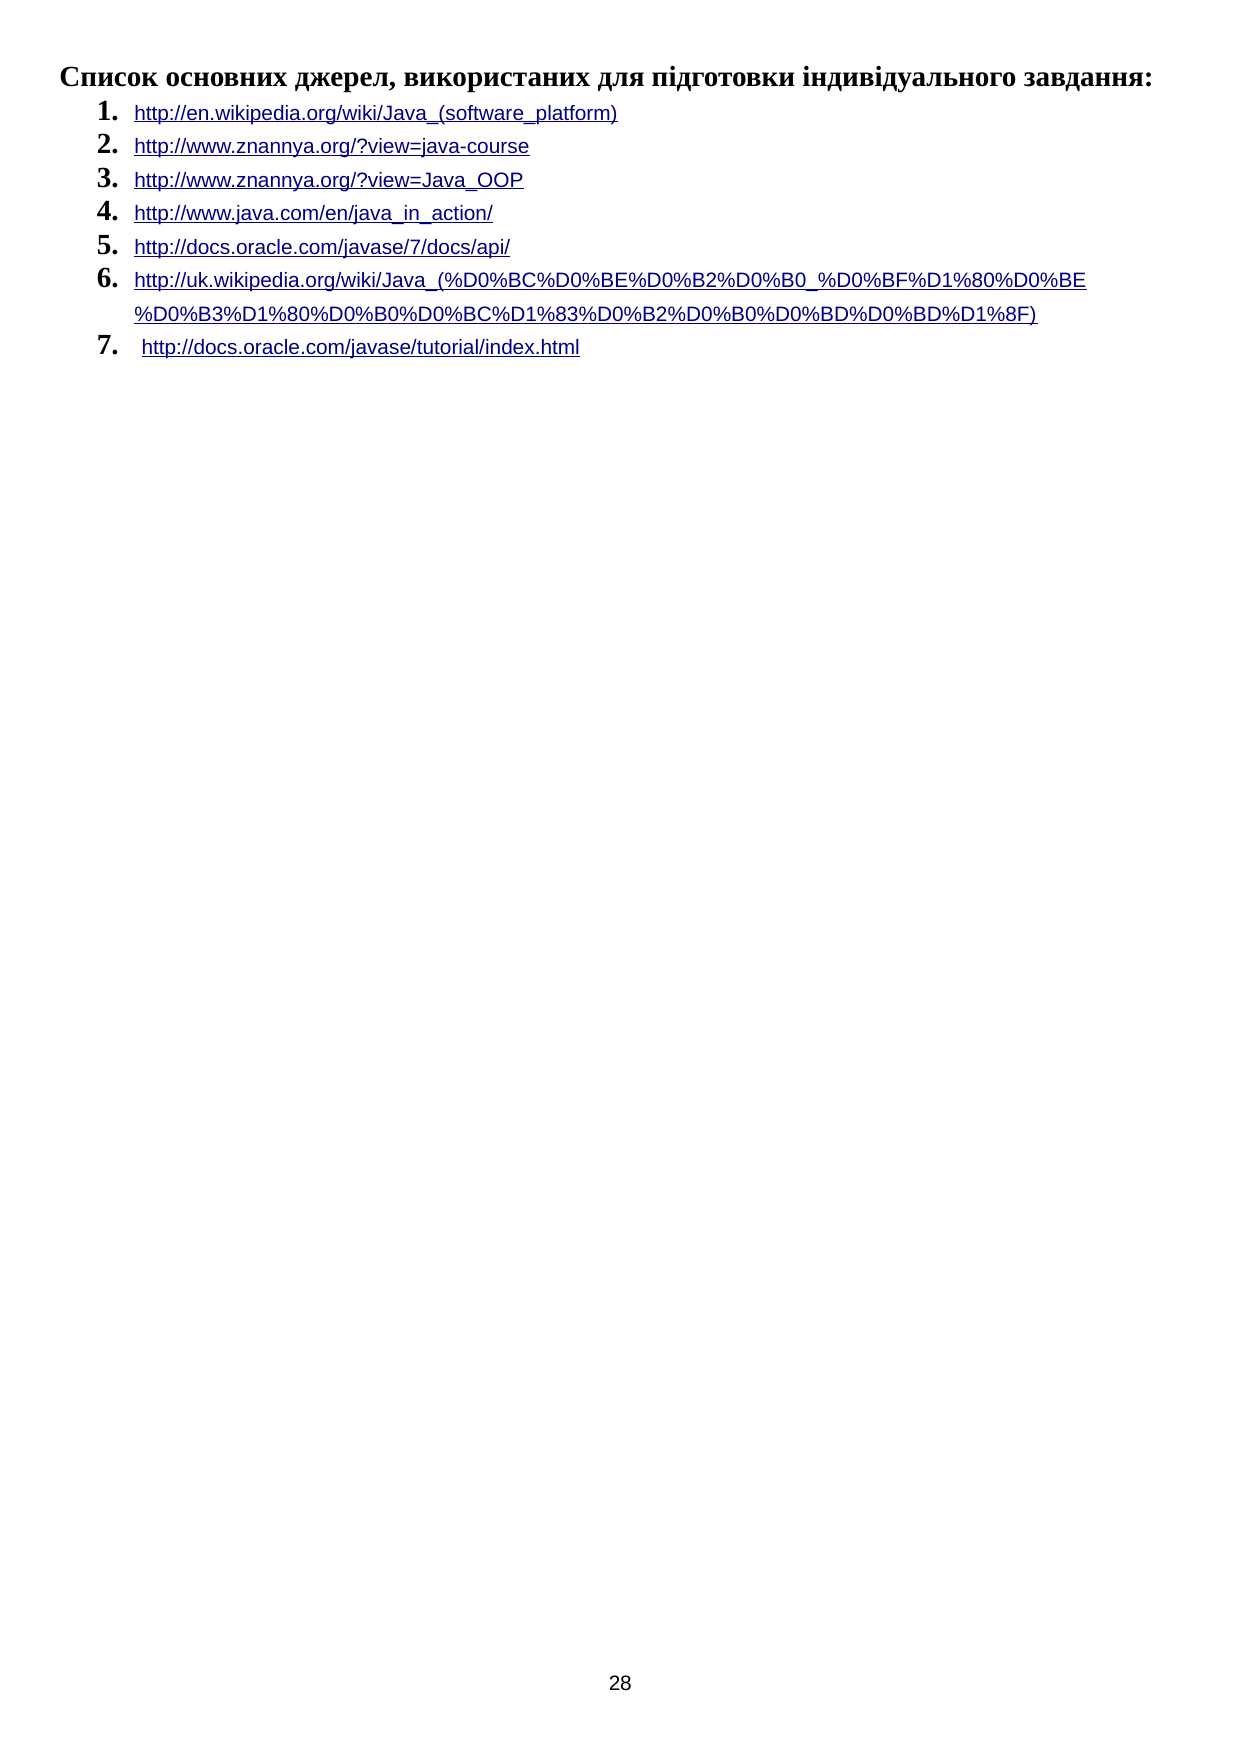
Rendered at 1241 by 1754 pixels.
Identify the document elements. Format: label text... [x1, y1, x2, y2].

list http://en.wikipedia.org/wiki/Java_(software_platform) [97, 93, 1181, 126]
text Список основних джерел, використаних для підготовки індивідуального завдання: [59, 59, 1181, 93]
list http://www.znannya.org/?view=java-course [97, 126, 1181, 160]
list http://www.znannya.org/?view=Java_OOP [97, 160, 1181, 193]
list http://www.java.com/en/java_in_action/ [97, 193, 1181, 227]
list http://docs.oracle.com/javase/7/docs/api/ [97, 227, 1181, 260]
list http://uk.wikipedia.org/wiki/Java_(%D0%BC%D0%BE%D0%B2%D0%B0_%D0%BF%D1%80%D0%BE%D0%B3%D1%80%D0%B0%D0%BC%D1%83%D0%B2%D0%B0%D0%BD%D0%BD%D1%8F) [97, 260, 1181, 327]
list http://docs.oracle.com/javase/tutorial/index.html [97, 327, 1181, 361]
